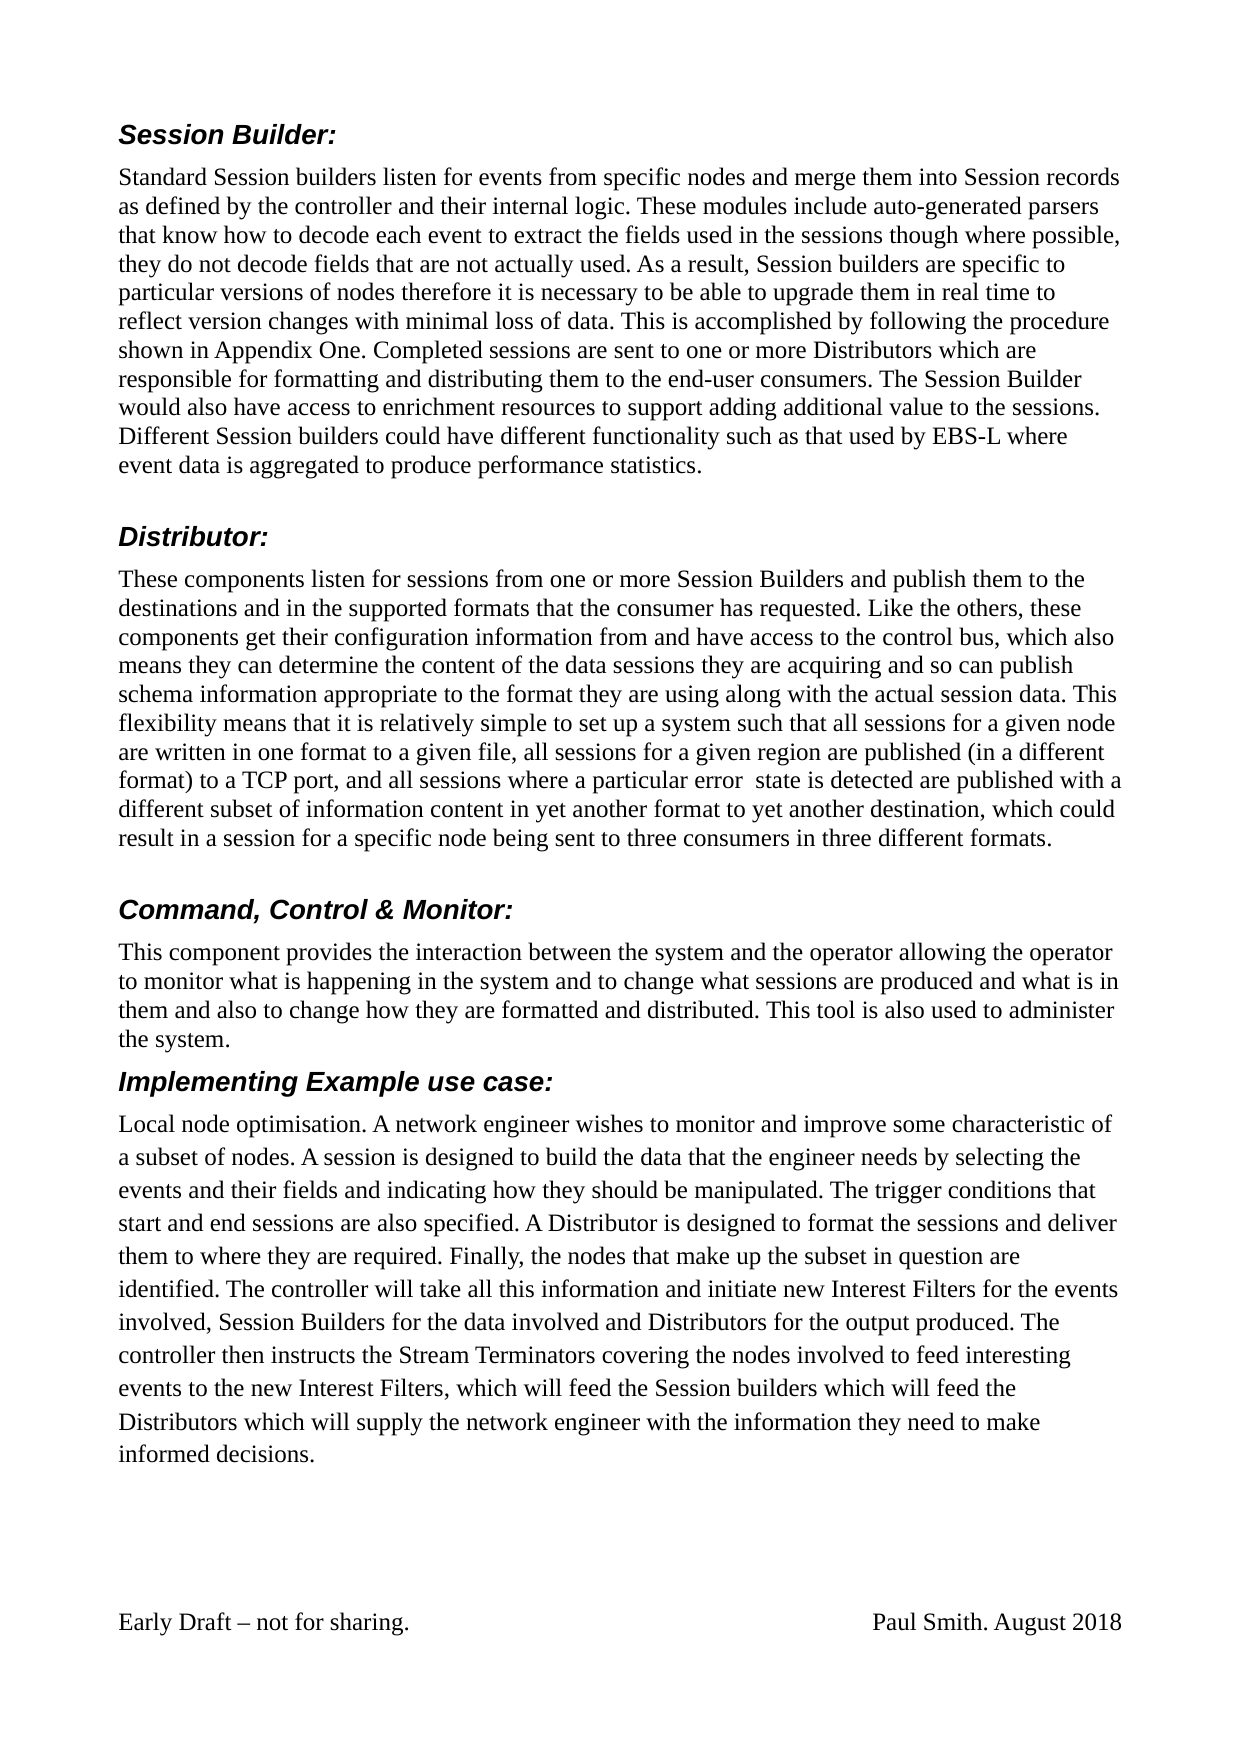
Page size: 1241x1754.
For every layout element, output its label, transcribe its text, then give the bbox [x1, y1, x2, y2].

text Local node optimisation. A network engineer wishes to monitor and improve some characteristic of a subset of nodes. A session is designed to build the data that the engineer needs by selecting the events and their fields and indicating how they should be manipulated. The trigger conditions that start and end sessions are also specified. A Distributor is designed to format the sessions and deliver them to where they are required. Finally, the nodes that make up the subset in question are identified. The controller will take all this information and initiate new Interest Filters for the events involved, Session Builders for the data involved and Distributors for the output produced. The controller then instructs the Stream Terminators covering the nodes involved to feed interesting events to the new Interest Filters, which will feed the Session builders which will feed the Distributors which will supply the network engineer with the information they need to make informed decisions. [118, 1109, 1122, 1468]
subtitle Session Builder: [118, 118, 1122, 150]
subtitle Command, Control & Monitor: [118, 893, 1122, 925]
text Standard Session builders listen for events from specific nodes and merge them into Session records as defined by the controller and their internal logic. These modules include auto-generated parsers that know how to decode each event to extract the fields used in the sessions though where possible, they do not decode fields that are not actually used. As a result, Session builders are specific to particular versions of nodes therefore it is necessary to be able to upgrade them in real time to reflect version changes with minimal loss of data. This is accomplished by following the procedure shown in Appendix One. Completed sessions are sent to one or more Distributors which are responsible for formatting and distributing them to the end-user consumers. The Session Builder would also have access to enrichment resources to support adding additional value to the sessions. [118, 162, 1122, 421]
subtitle Distributor: [118, 520, 1122, 552]
text This component provides the interaction between the system and the operator allowing the operator to monitor what is happening in the system and to change what sessions are produced and what is in them and also to change how they are formatted and distributed. This tool is also used to administer the system. [118, 937, 1122, 1052]
text Different Session builders could have different functionality such as that used by EBS-L where event data is aggregated to produce performance statistics. [118, 421, 1122, 479]
text These components listen for sessions from one or more Session Builders and publish them to the destinations and in the supported formats that the consumer has requested. Like the others, these components get their configuration information from and have access to the control bus, which also means they can determine the content of the data sessions they are acquiring and so can publish schema information appropriate to the format they are using along with the actual session data. This flexibility means that it is relatively simple to set up a system such that all sessions for a given node are written in one format to a given file, all sessions for a given region are published (in a different format) to a TCP port, and all sessions where a particular error state is detected are published with a different subset of information content in yet another format to yet another destination, which could result in a session for a specific node being sent to three consumers in three different formats. [118, 564, 1122, 852]
subtitle Implementing Example use case: [118, 1065, 1122, 1097]
